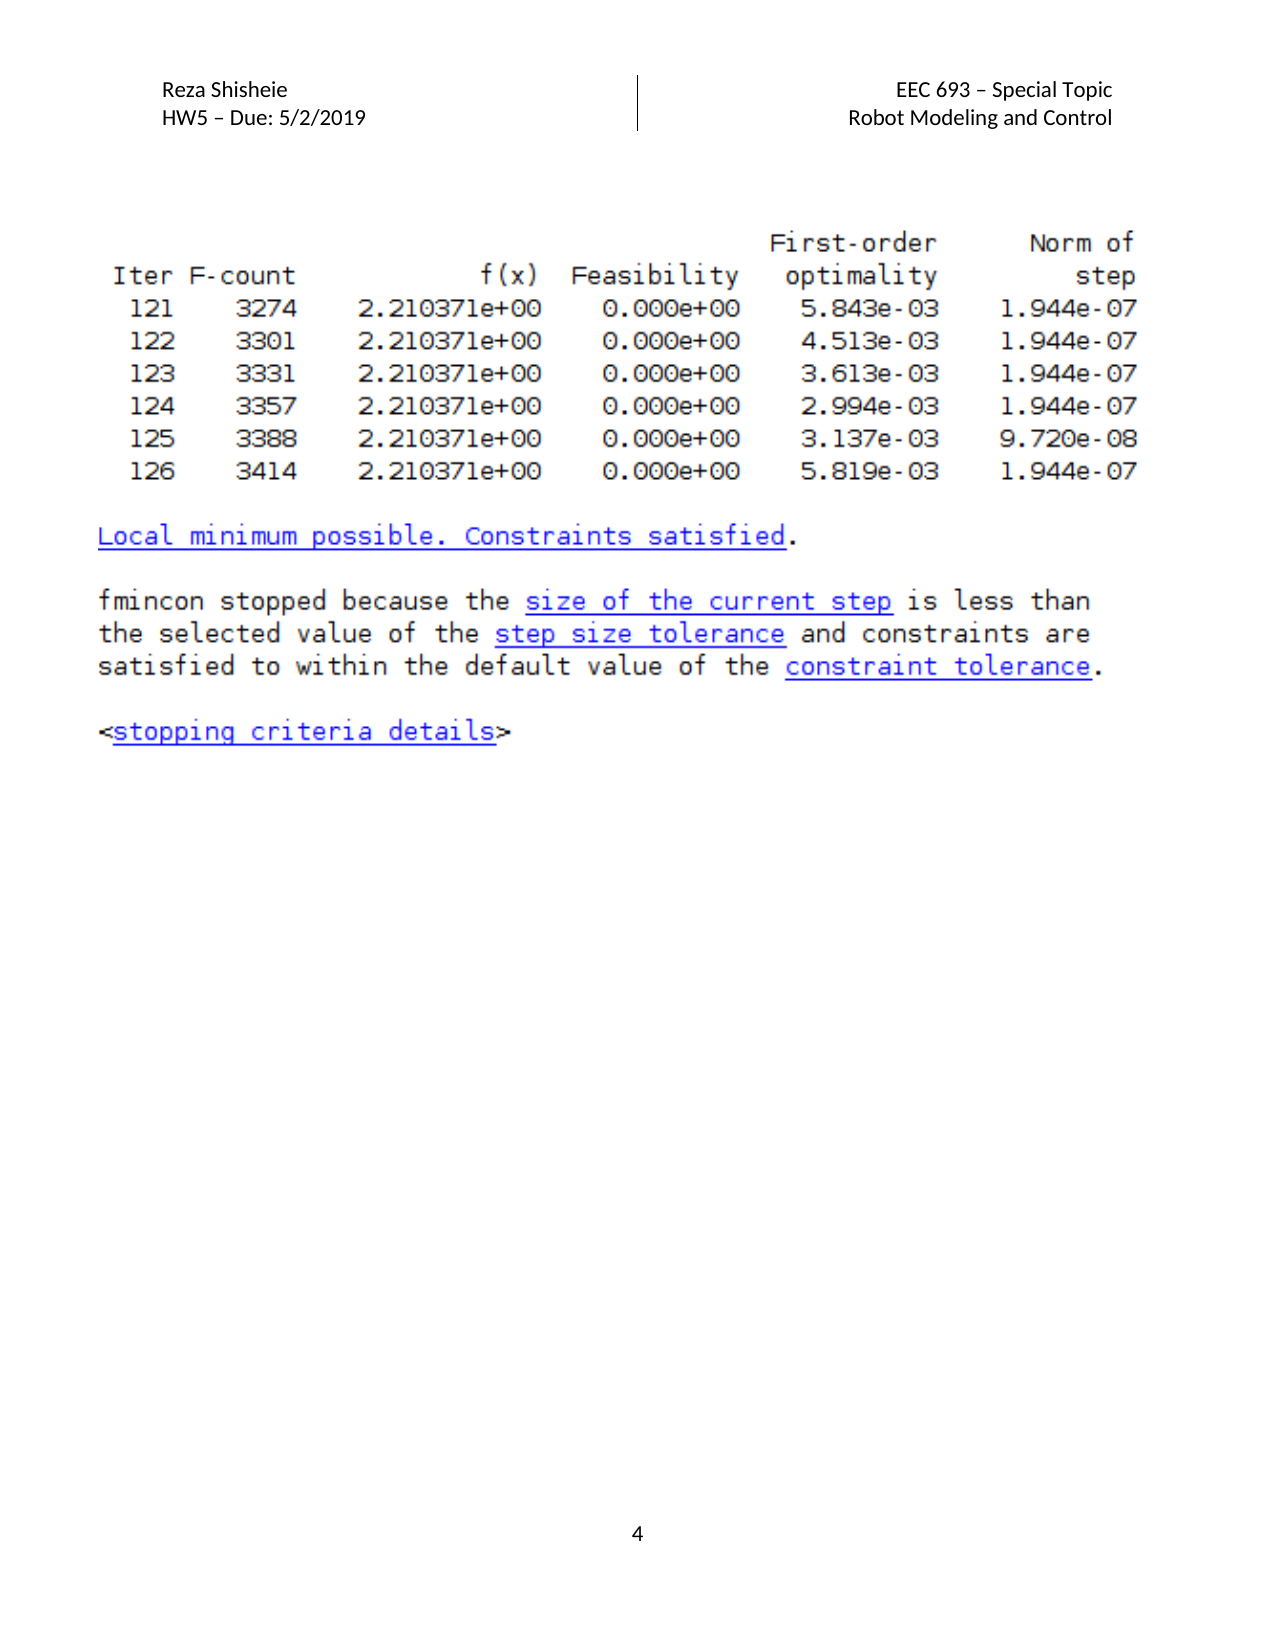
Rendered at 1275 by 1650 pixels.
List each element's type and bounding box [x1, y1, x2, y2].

picture [98, 208, 1177, 771]
